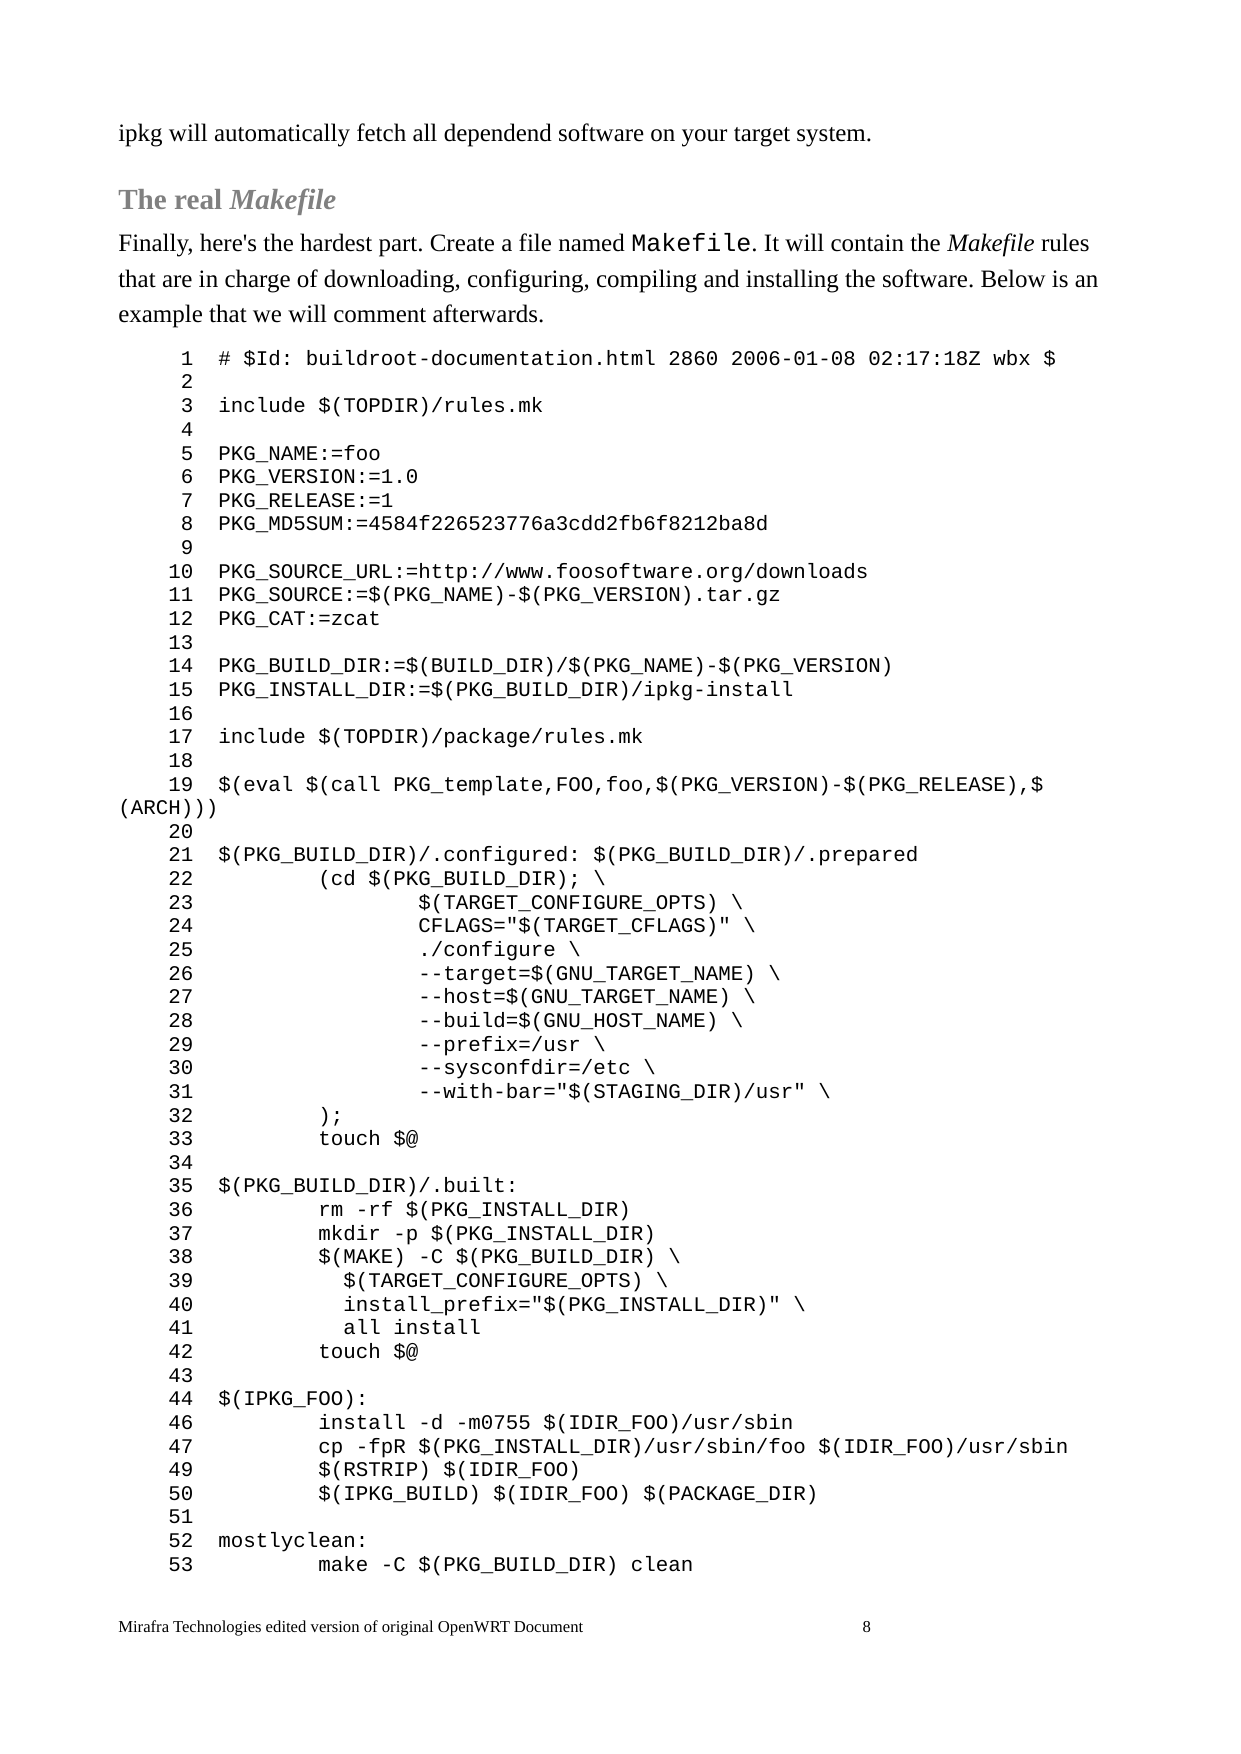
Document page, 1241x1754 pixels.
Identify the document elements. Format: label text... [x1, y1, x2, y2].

text 24 CFLAGS="$(TARGET_CFLAGS)" \ [118, 915, 1122, 939]
text 34 [118, 1152, 1122, 1176]
text 37 mkdir -p $(PKG_INSTALL_DIR) [118, 1223, 1122, 1246]
text 51 [118, 1507, 1122, 1530]
text 25 ./configure \ [118, 939, 1122, 963]
text 28 --build=$(GNU_HOST_NAME) \ [118, 1010, 1122, 1034]
text 5 PKG_NAME:=foo [118, 442, 1122, 466]
text 47 cp -fpR $(PKG_INSTALL_DIR)/usr/sbin/foo $(IDIR_FOO)/usr/sbin [118, 1436, 1122, 1459]
text 10 PKG_SOURCE_URL:=http://www.foosoftware.org/downloads [118, 561, 1122, 584]
text 6 PKG_VERSION:=1.0 [118, 466, 1122, 490]
text 33 touch $@ [118, 1128, 1122, 1152]
text 52 mostlyclean: [118, 1530, 1122, 1554]
text 2 [118, 372, 1122, 395]
text 32 ); [118, 1104, 1122, 1128]
text 19 $(eval $(call PKG_template,FOO,foo,$(PKG_VERSION)-$(PKG_RELEASE),$(ARCH))) [118, 773, 1122, 821]
text 1 # $Id: buildroot-documentation.html 2860 2006-01-08 02:17:18Z wbx $ [118, 348, 1122, 372]
text 50 $(IPKG_BUILD) $(IDIR_FOO) $(PACKAGE_DIR) [118, 1483, 1122, 1507]
text 16 [118, 703, 1122, 726]
text 43 [118, 1365, 1122, 1388]
text 40 install_prefix="$(PKG_INSTALL_DIR)" \ [118, 1294, 1122, 1317]
text 8 PKG_MD5SUM:=4584f226523776a3cdd2fb6f8212ba8d [118, 513, 1122, 537]
text 38 $(MAKE) -C $(PKG_BUILD_DIR) \ [118, 1246, 1122, 1270]
text 9 [118, 537, 1122, 561]
text 41 all install [118, 1317, 1122, 1341]
text 44 $(IPKG_FOO): [118, 1388, 1122, 1412]
text 18 [118, 750, 1122, 773]
text 23 $(TARGET_CONFIGURE_OPTS) \ [118, 892, 1122, 915]
text 42 touch $@ [118, 1341, 1122, 1365]
text 35 $(PKG_BUILD_DIR)/.built: [118, 1176, 1122, 1199]
text 21 $(PKG_BUILD_DIR)/.configured: $(PKG_BUILD_DIR)/.prepared [118, 844, 1122, 868]
text 7 PKG_RELEASE:=1 [118, 490, 1122, 513]
text 17 include $(TOPDIR)/package/rules.mk [118, 726, 1122, 750]
text 46 install -d -m0755 $(IDIR_FOO)/usr/sbin [118, 1412, 1122, 1436]
subtitle The real Makefile [118, 182, 1122, 215]
text 49 $(RSTRIP) $(IDIR_FOO) [118, 1459, 1122, 1483]
text 27 --host=$(GNU_TARGET_NAME) \ [118, 986, 1122, 1010]
text 53 make -C $(PKG_BUILD_DIR) clean [118, 1554, 1122, 1577]
text 26 --target=$(GNU_TARGET_NAME) \ [118, 963, 1122, 986]
text 4 [118, 419, 1122, 442]
text 31 --with-bar="$(STAGING_DIR)/usr" \ [118, 1081, 1122, 1104]
text 3 include $(TOPDIR)/rules.mk [118, 395, 1122, 419]
text 12 PKG_CAT:=zcat [118, 608, 1122, 632]
text Finally, here's the hardest part. Create a file named Makefile. It will contain the Makefile rules that are in charge of downloading, configuring, compiling and installing the software. Below is an example that we will comment afterwards. [118, 228, 1122, 328]
text 15 PKG_INSTALL_DIR:=$(PKG_BUILD_DIR)/ipkg-install [118, 679, 1122, 703]
text ipkg will automatically fetch all dependend software on your target system. [118, 118, 1122, 147]
text 20 [118, 821, 1122, 844]
text 14 PKG_BUILD_DIR:=$(BUILD_DIR)/$(PKG_NAME)-$(PKG_VERSION) [118, 655, 1122, 679]
text 36 rm -rf $(PKG_INSTALL_DIR) [118, 1199, 1122, 1223]
text 39 $(TARGET_CONFIGURE_OPTS) \ [118, 1270, 1122, 1294]
text 11 PKG_SOURCE:=$(PKG_NAME)-$(PKG_VERSION).tar.gz [118, 584, 1122, 608]
text 13 [118, 632, 1122, 655]
text 22 (cd $(PKG_BUILD_DIR); \ [118, 868, 1122, 892]
text 30 --sysconfdir=/etc \ [118, 1057, 1122, 1081]
text 29 --prefix=/usr \ [118, 1034, 1122, 1057]
